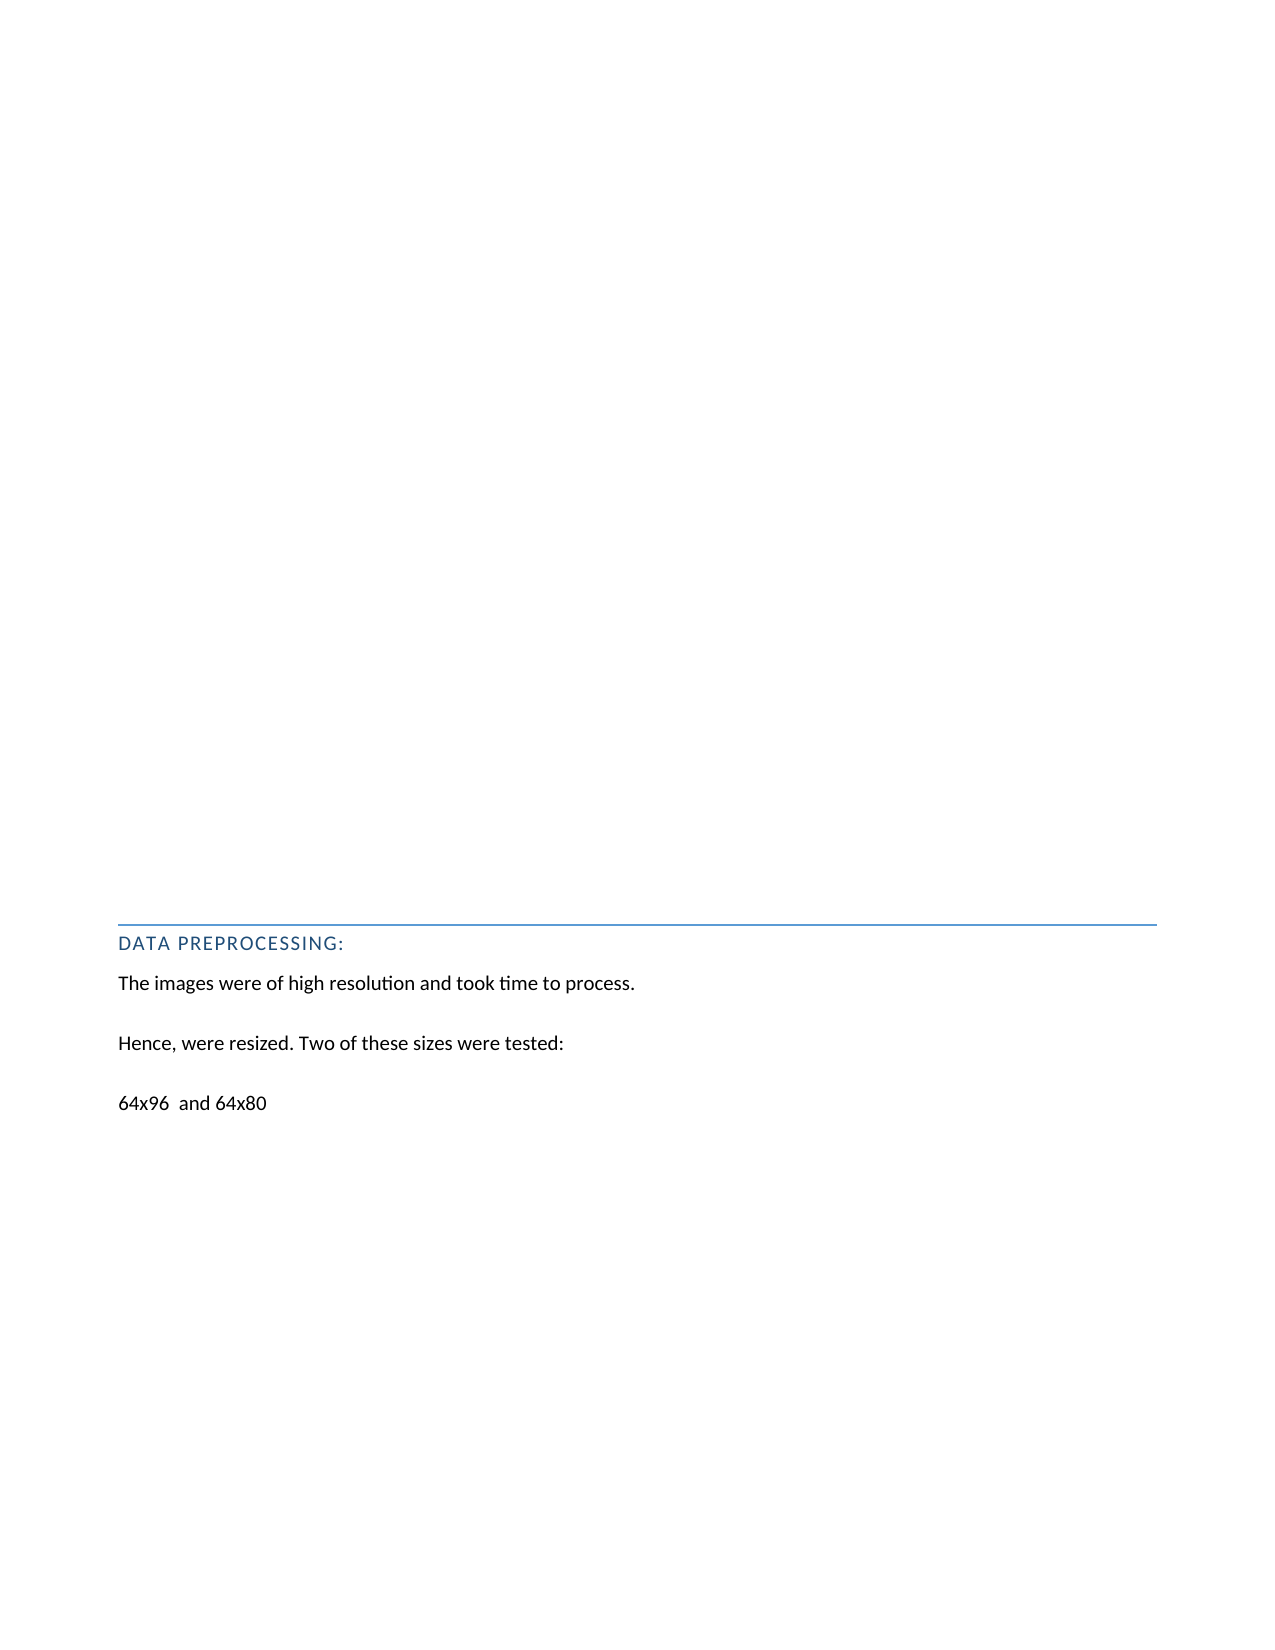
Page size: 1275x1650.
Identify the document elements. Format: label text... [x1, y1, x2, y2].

text 64x96 and 64x80 [118, 1091, 1157, 1116]
text The images were of high resolution and took time to process. [118, 970, 1157, 995]
text Hence, were resized. Two of these sizes were tested: [118, 1030, 1157, 1056]
subtitle Data Preprocessing: [118, 926, 1157, 956]
